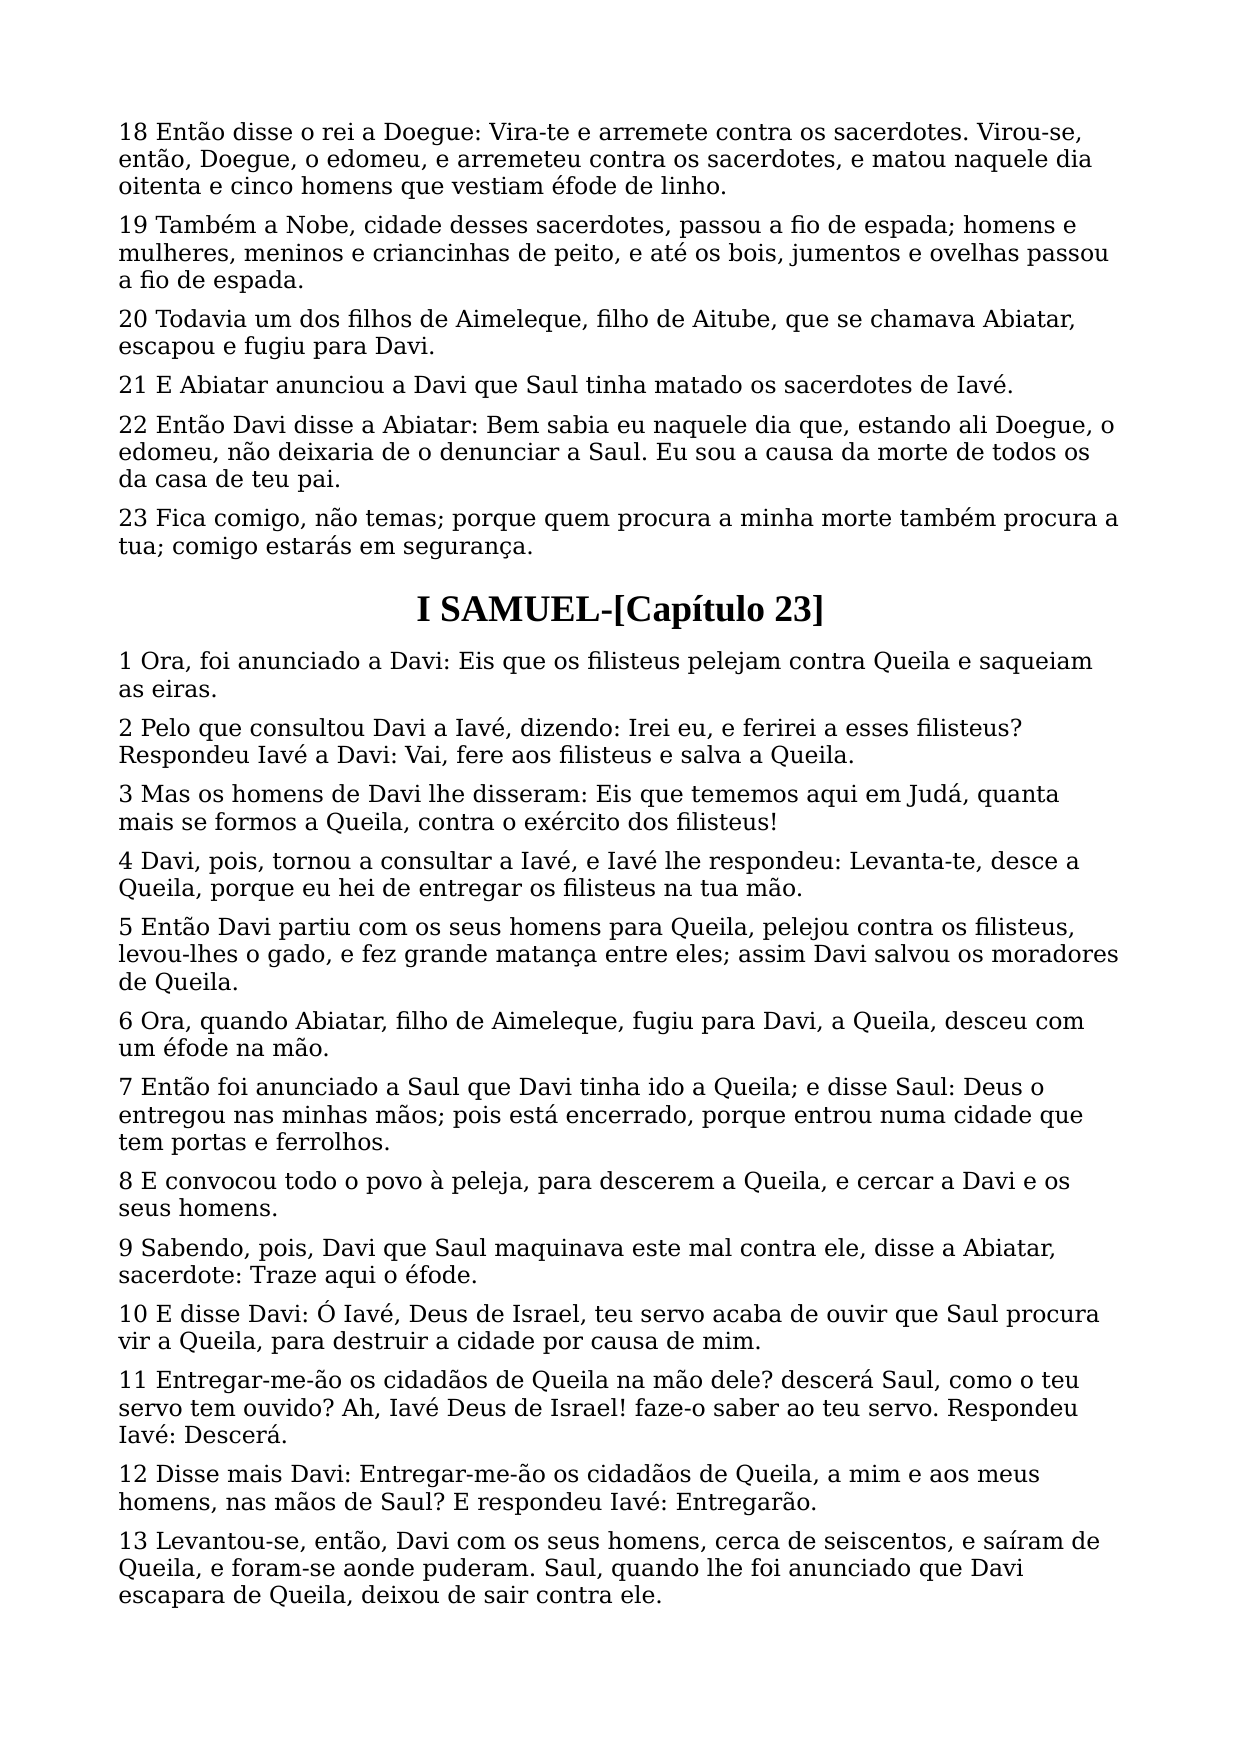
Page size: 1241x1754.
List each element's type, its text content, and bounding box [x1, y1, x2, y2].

text 7 Então foi anunciado a Saul que Davi tinha ido a Queila; e disse Saul: Deus o entregou nas minhas mãos; pois está encerrado, porque entrou numa cidade que tem portas e ferrolhos. [118, 1074, 1122, 1156]
text 1 Ora, foi anunciado a Davi: Eis que os filisteus pelejam contra Queila e saqueiam as eiras. [118, 648, 1122, 702]
text 19 Também a Nobe, cidade desses sacerdotes, passou a fio de espada; homens e mulheres, meninos e criancinhas de peito, e até os bois, jumentos e ovelhas passou a fio de espada. [118, 212, 1122, 294]
text 18 Então disse o rei a Doegue: Vira-te e arremete contra os sacerdotes. Virou-se, então, Doegue, o edomeu, e arremeteu contra os sacerdotes, e matou naquele dia oitenta e cinco homens que vestiam éfode de linho. [118, 118, 1122, 200]
text 5 Então Davi partiu com os seus homens para Queila, pelejou contra os filisteus, levou-lhes o gado, e fez grande matança entre eles; assim Davi salvou os moradores de Queila. [118, 914, 1122, 996]
text 4 Davi, pois, tornou a consultar a Iavé, e Iavé lhe respondeu: Levanta-te, desce a Queila, porque eu hei de entregar os filisteus na tua mão. [118, 847, 1122, 902]
text 2 Pelo que consultou Davi a Iavé, dizendo: Irei eu, e ferirei a esses filisteus? Respondeu Iavé a Davi: Vai, fere aos filisteus e salva a Queila. [118, 714, 1122, 769]
text 22 Então Davi disse a Abiatar: Bem sabia eu naquele dia que, estando ali Doegue, o edomeu, não deixaria de o denunciar a Saul. Eu sou a causa da morte de todos os da casa de teu pai. [118, 411, 1122, 493]
text 11 Entregar-me-ão os cidadãos de Queila na mão dele? descerá Saul, como o teu servo tem ouvido? Ah, Iavé Deus de Israel! faze-o saber ao teu servo. Respondeu Iavé: Descerá. [118, 1367, 1122, 1449]
text 8 E convocou todo o povo à peleja, para descerem a Queila, e cercar a Davi e os seus homens. [118, 1168, 1122, 1222]
text 21 E Abiatar anunciou a Davi que Saul tinha matado os sacerdotes de Iavé. [118, 372, 1122, 399]
text 13 Levantou-se, então, Davi com os seus homens, cerca de seiscentos, e saíram de Queila, e foram-se aonde puderam. Saul, quando lhe foi anunciado que Davi escapara de Queila, deixou de sair contra ele. [118, 1527, 1122, 1609]
text 12 Disse mais Davi: Entregar-me-ão os cidadãos de Queila, a mim e aos meus homens, nas mãos de Saul? E respondeu Iavé: Entregarão. [118, 1461, 1122, 1515]
text 3 Mas os homens de Davi lhe disseram: Eis que tememos aqui em Judá, quanta mais se formos a Queila, contra o exército dos filisteus! [118, 781, 1122, 835]
text 20 Todavia um dos filhos de Aimeleque, filho de Aitube, que se chamava Abiatar, escapou e fugiu para Davi. [118, 306, 1122, 360]
text 10 E disse Davi: Ó Iavé, Deus de Israel, teu servo acaba de ouvir que Saul procura vir a Queila, para destruir a cidade por causa de mim. [118, 1301, 1122, 1355]
text 9 Sabendo, pois, Davi que Saul maquinava este mal contra ele, disse a Abiatar, sacerdote: Traze aqui o éfode. [118, 1234, 1122, 1289]
text 23 Fica comigo, não temas; porque quem procura a minha morte também procura a tua; comigo estarás em segurança. [118, 505, 1122, 559]
subtitle I SAMUEL-[Capítulo 23] [118, 586, 1122, 629]
text 6 Ora, quando Abiatar, filho de Aimeleque, fugiu para Davi, a Queila, desceu com um éfode na mão. [118, 1007, 1122, 1062]
